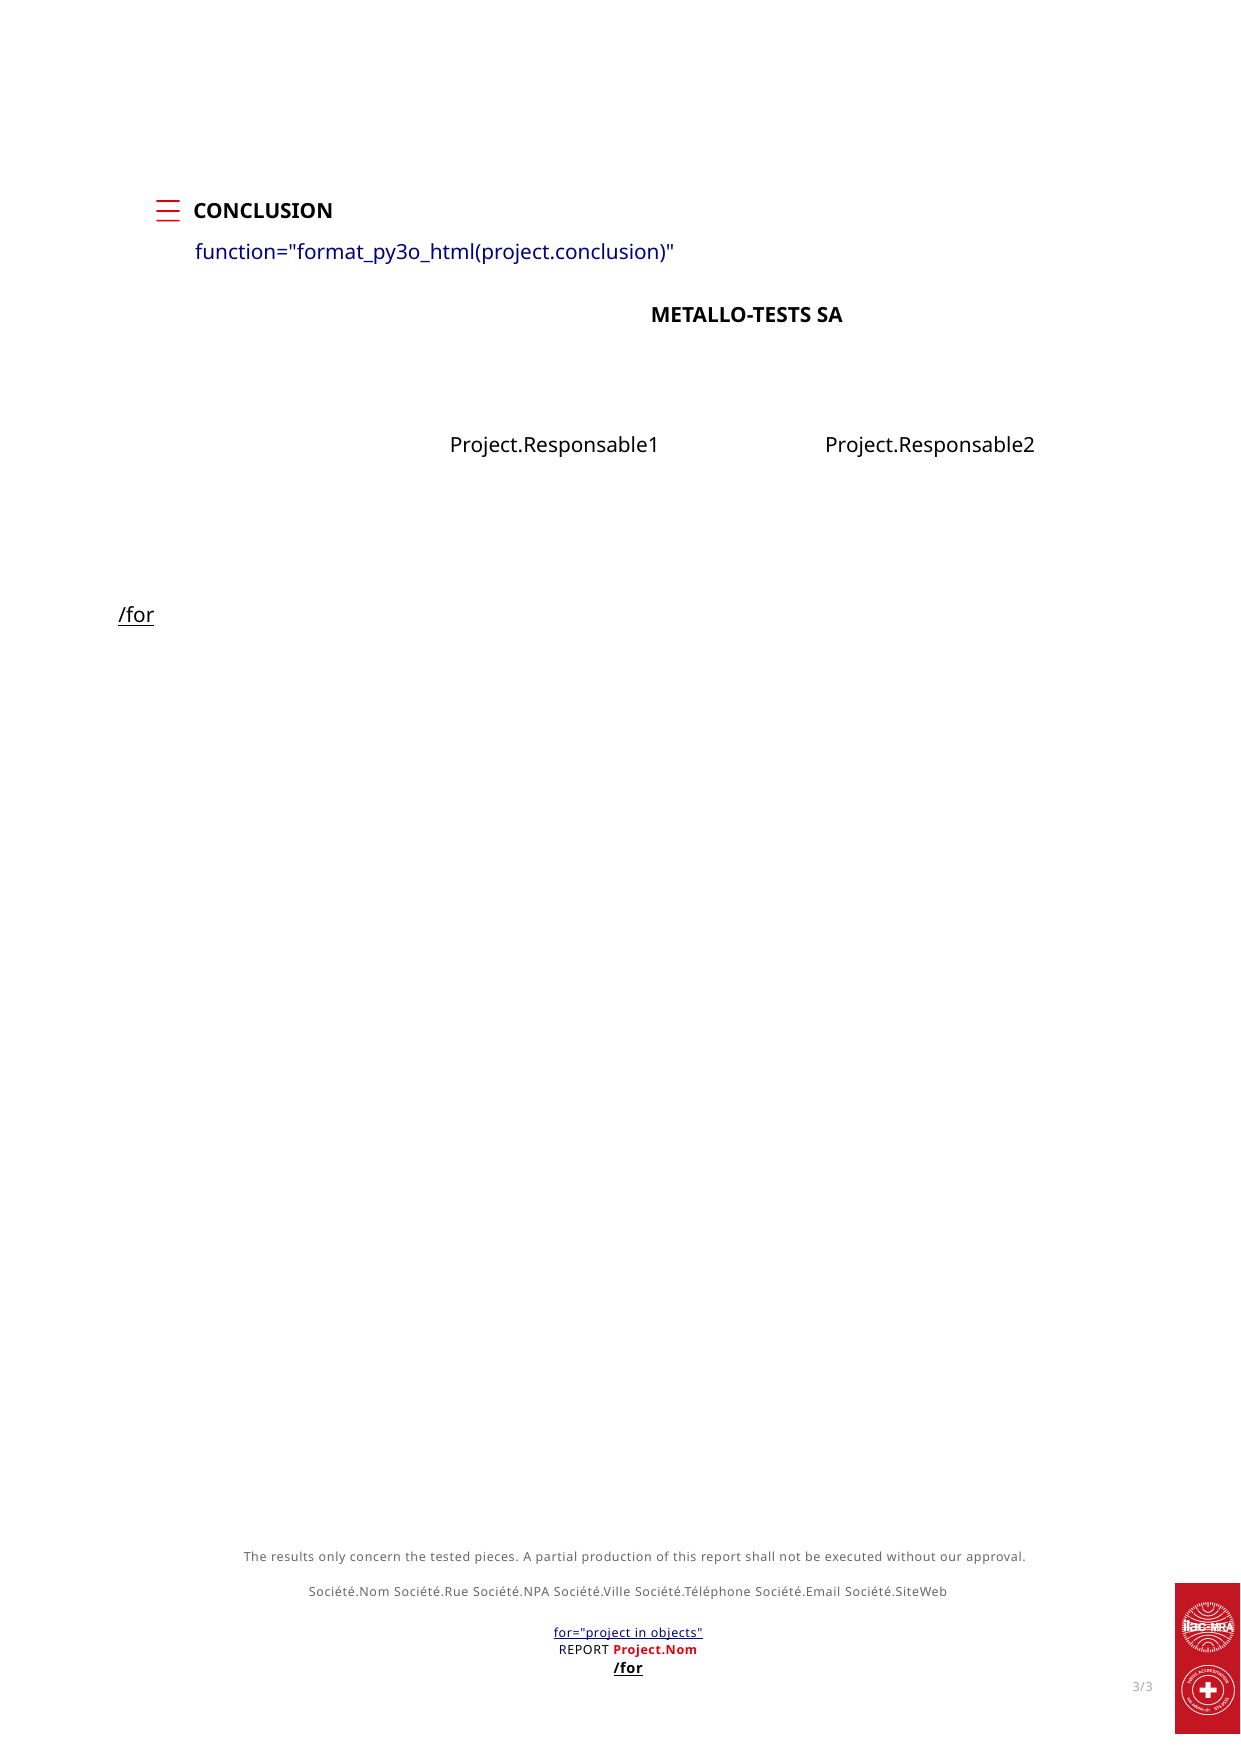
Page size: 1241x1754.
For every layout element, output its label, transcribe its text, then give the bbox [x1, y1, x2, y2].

table_header [118, 294, 371, 334]
table_cell Project.Responsable1 [371, 425, 738, 515]
subtitle CONCLUSION [156, 197, 1122, 225]
text /for [118, 601, 1122, 629]
table_cell Project.Responsable2 [738, 425, 1122, 515]
table_cell [118, 425, 371, 515]
picture [156, 199, 180, 222]
table_header METALLO-TESTS SA [371, 294, 1122, 334]
table_cell [371, 334, 738, 425]
table_cell [118, 334, 371, 425]
text function="format_py3o_html(project.conclusion)" [195, 237, 1122, 266]
table_cell [738, 334, 1122, 425]
picture [1175, 1583, 1241, 1734]
